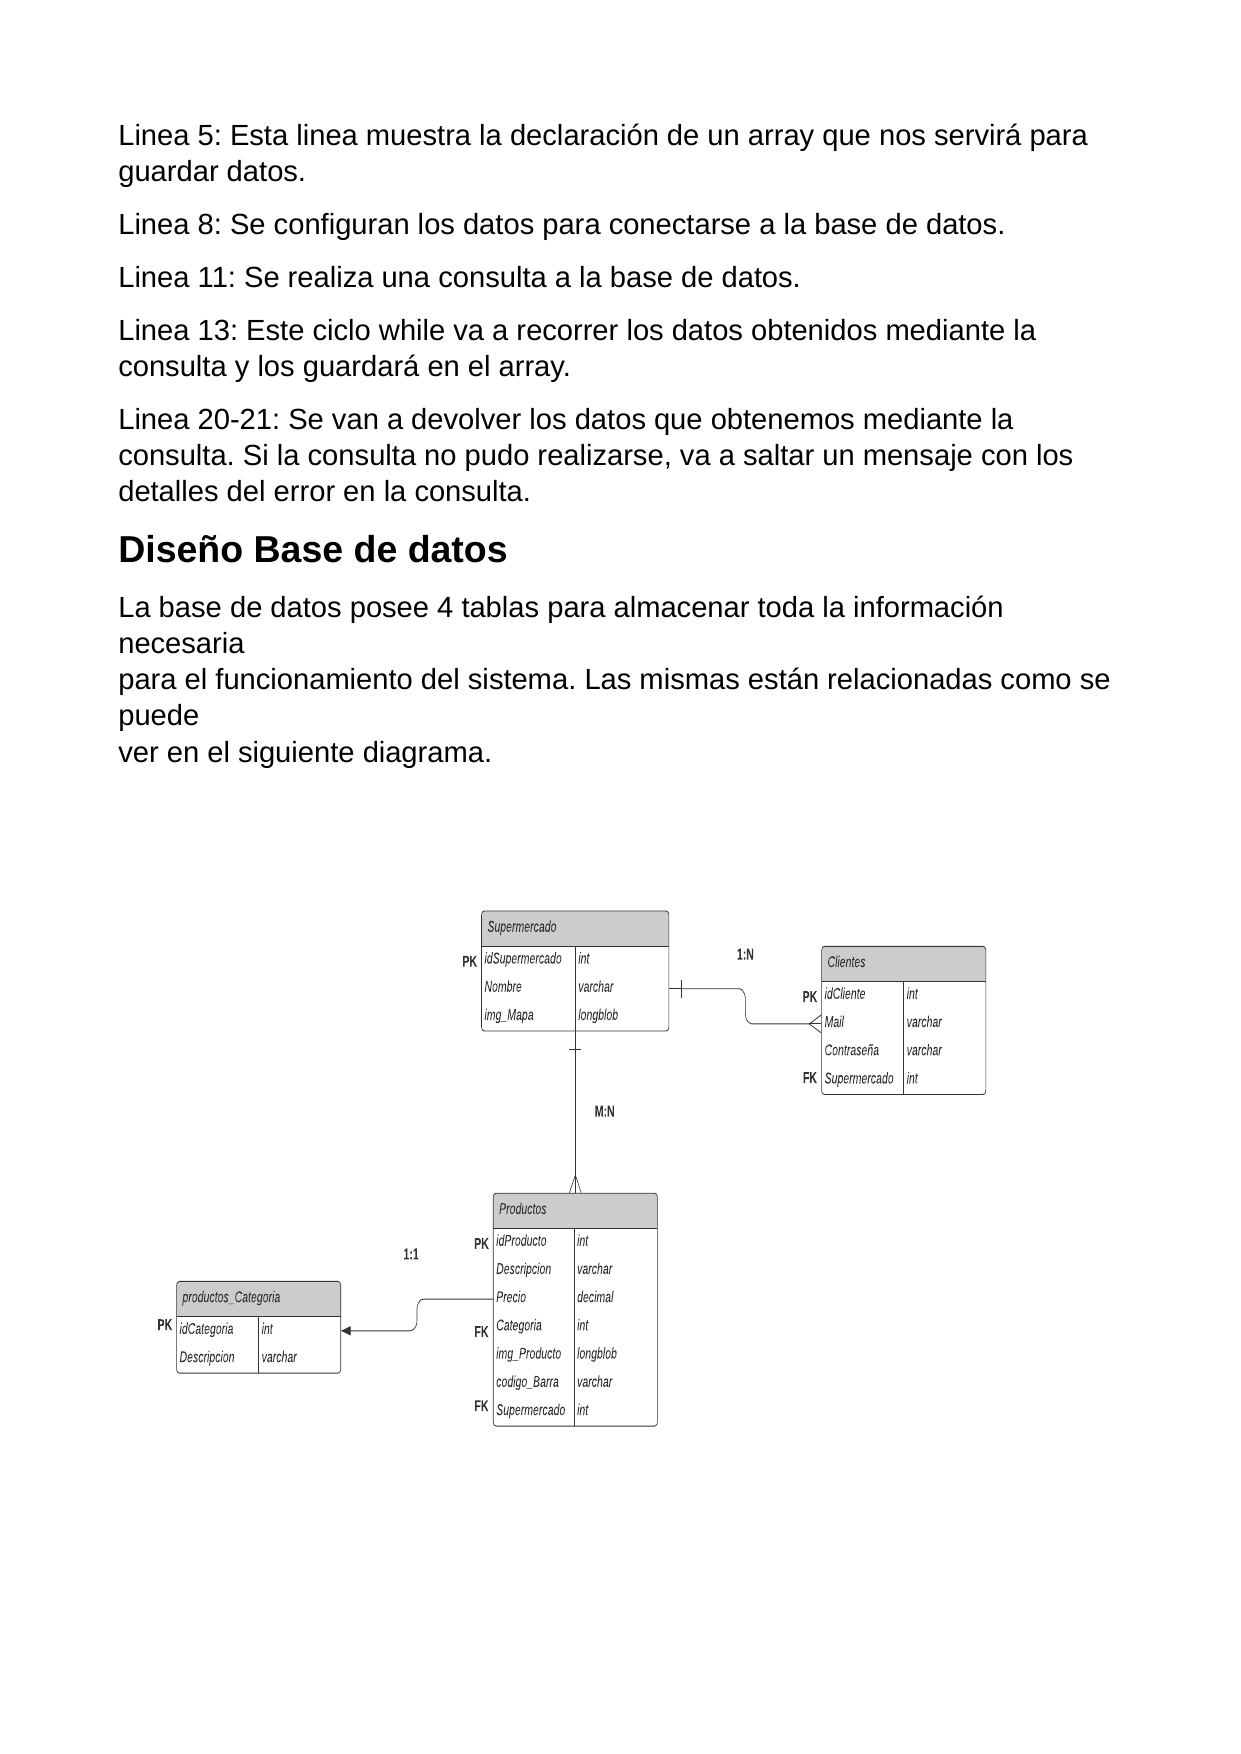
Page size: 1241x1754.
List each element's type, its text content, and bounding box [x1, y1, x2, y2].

text Linea 11: Se realiza una consulta a la base de datos. [118, 260, 1122, 293]
text Linea 5: Esta linea muestra la declaración de un array que nos servirá para guardar datos. [118, 118, 1122, 188]
text Linea 20-21: Se van a devolver los datos que obtenemos mediante la consulta. Si la consulta no pudo realizarse, va a saltar un mensaje con los detalles del error en la consulta. [118, 402, 1122, 507]
text Linea 8: Se configuran los datos para conectarse a la base de datos. [118, 207, 1122, 241]
subtitle Diseño Base de datos [118, 527, 1122, 570]
text Linea 13: Este ciclo while va a recorrer los datos obtenidos mediante la consulta y los guardará en el array. [118, 313, 1122, 382]
text La base de datos posee 4 tablas para almacenar toda la información necesaria para el funcionamiento del sistema. Las mismas están relacionadas como se puede ver en el siguiente diagrama. [118, 590, 1122, 768]
